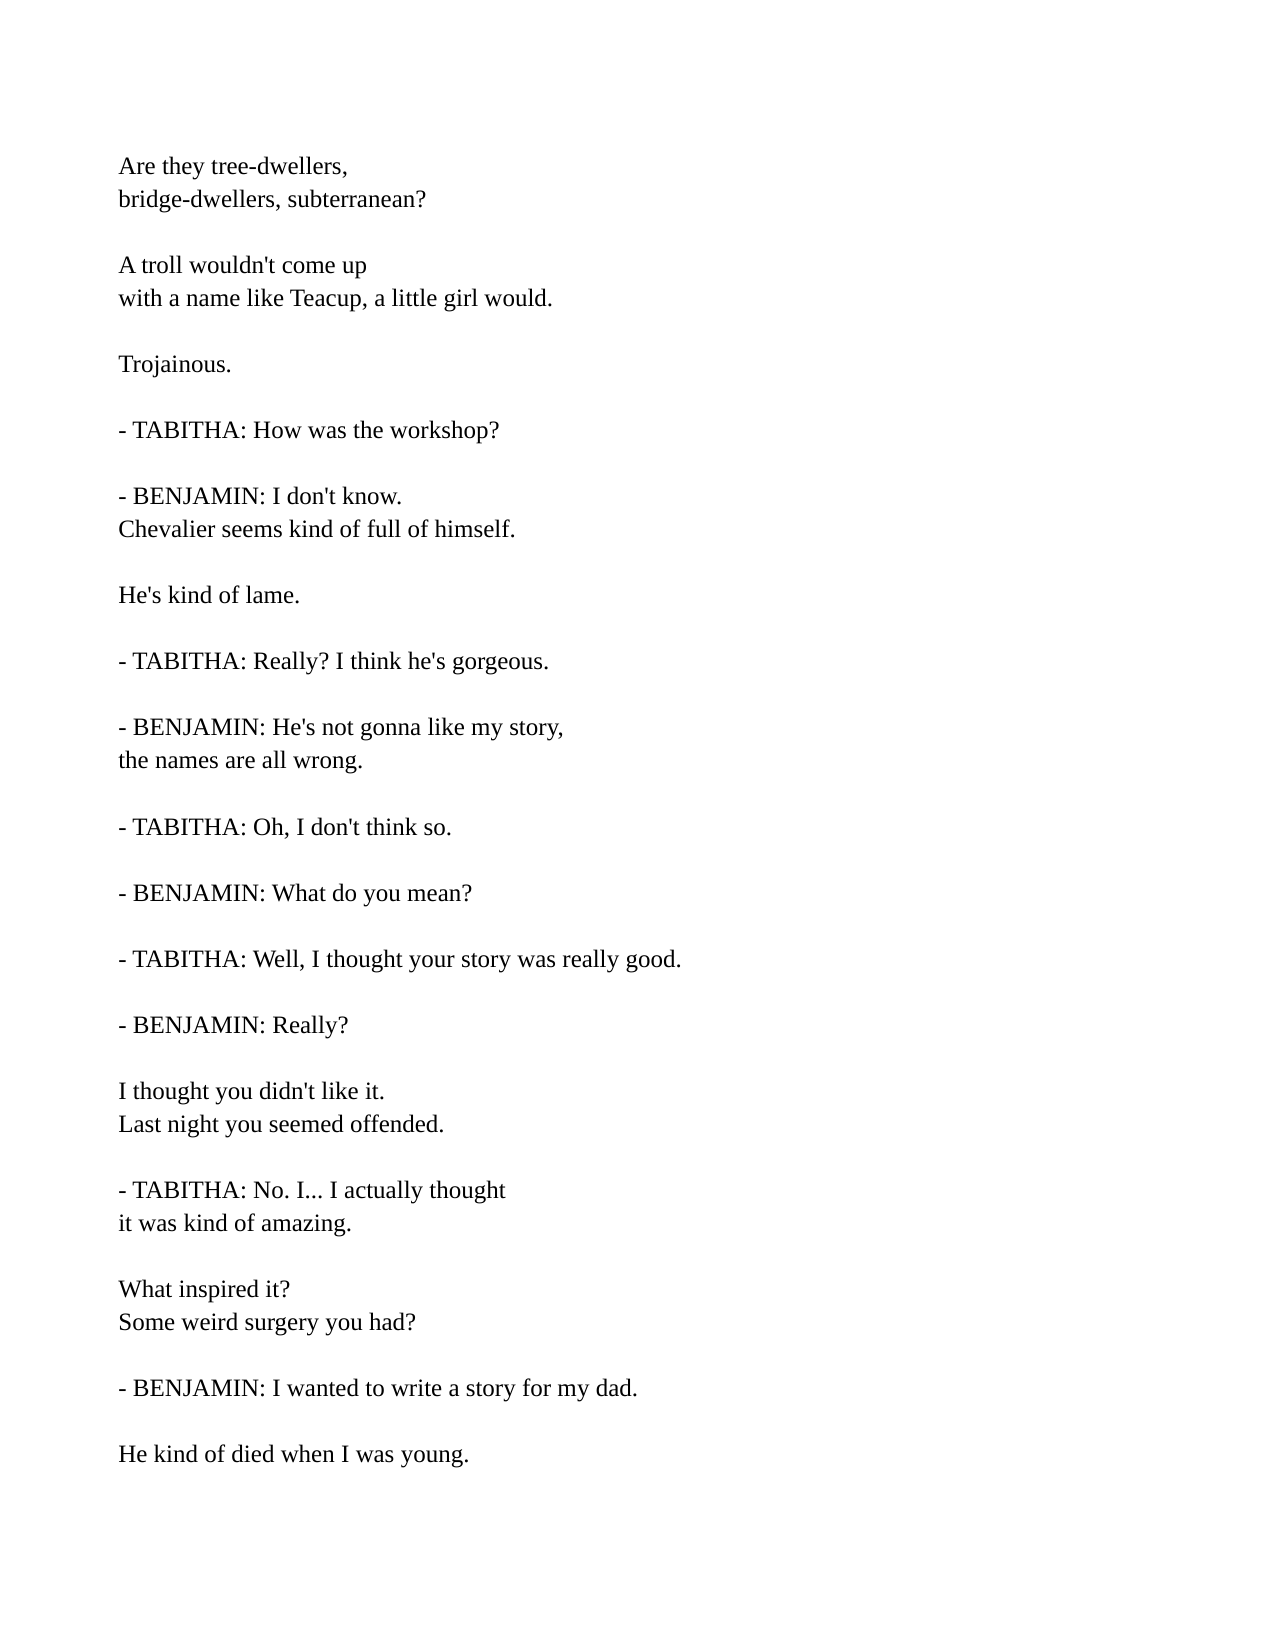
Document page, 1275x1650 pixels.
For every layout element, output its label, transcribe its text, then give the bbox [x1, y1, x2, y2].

text Are they tree-dwellers, bridge-dwellers, subterranean? A troll wouldn't come up with a name like Teacup, a little girl would. Trojainous. - TABITHA: How was the workshop? - BENJAMIN: I don't know. Chevalier seems kind of full of himself. He's kind of lame. - TABITHA: Really? I think he's gorgeous. - BENJAMIN: He's not gonna like my story, the names are all wrong. - TABITHA: Oh, I don't think so. - BENJAMIN: What do you mean? - TABITHA: Well, I thought your story was really good. - BENJAMIN: Really? I thought you didn't like it. Last night you seemed offended. - TABITHA: No. I... I actually thought it was kind of amazing. What inspired it? Some weird surgery you had? - BENJAMIN: I wanted to write a story for my dad. He kind of died when I was young. [118, 118, 1157, 1501]
